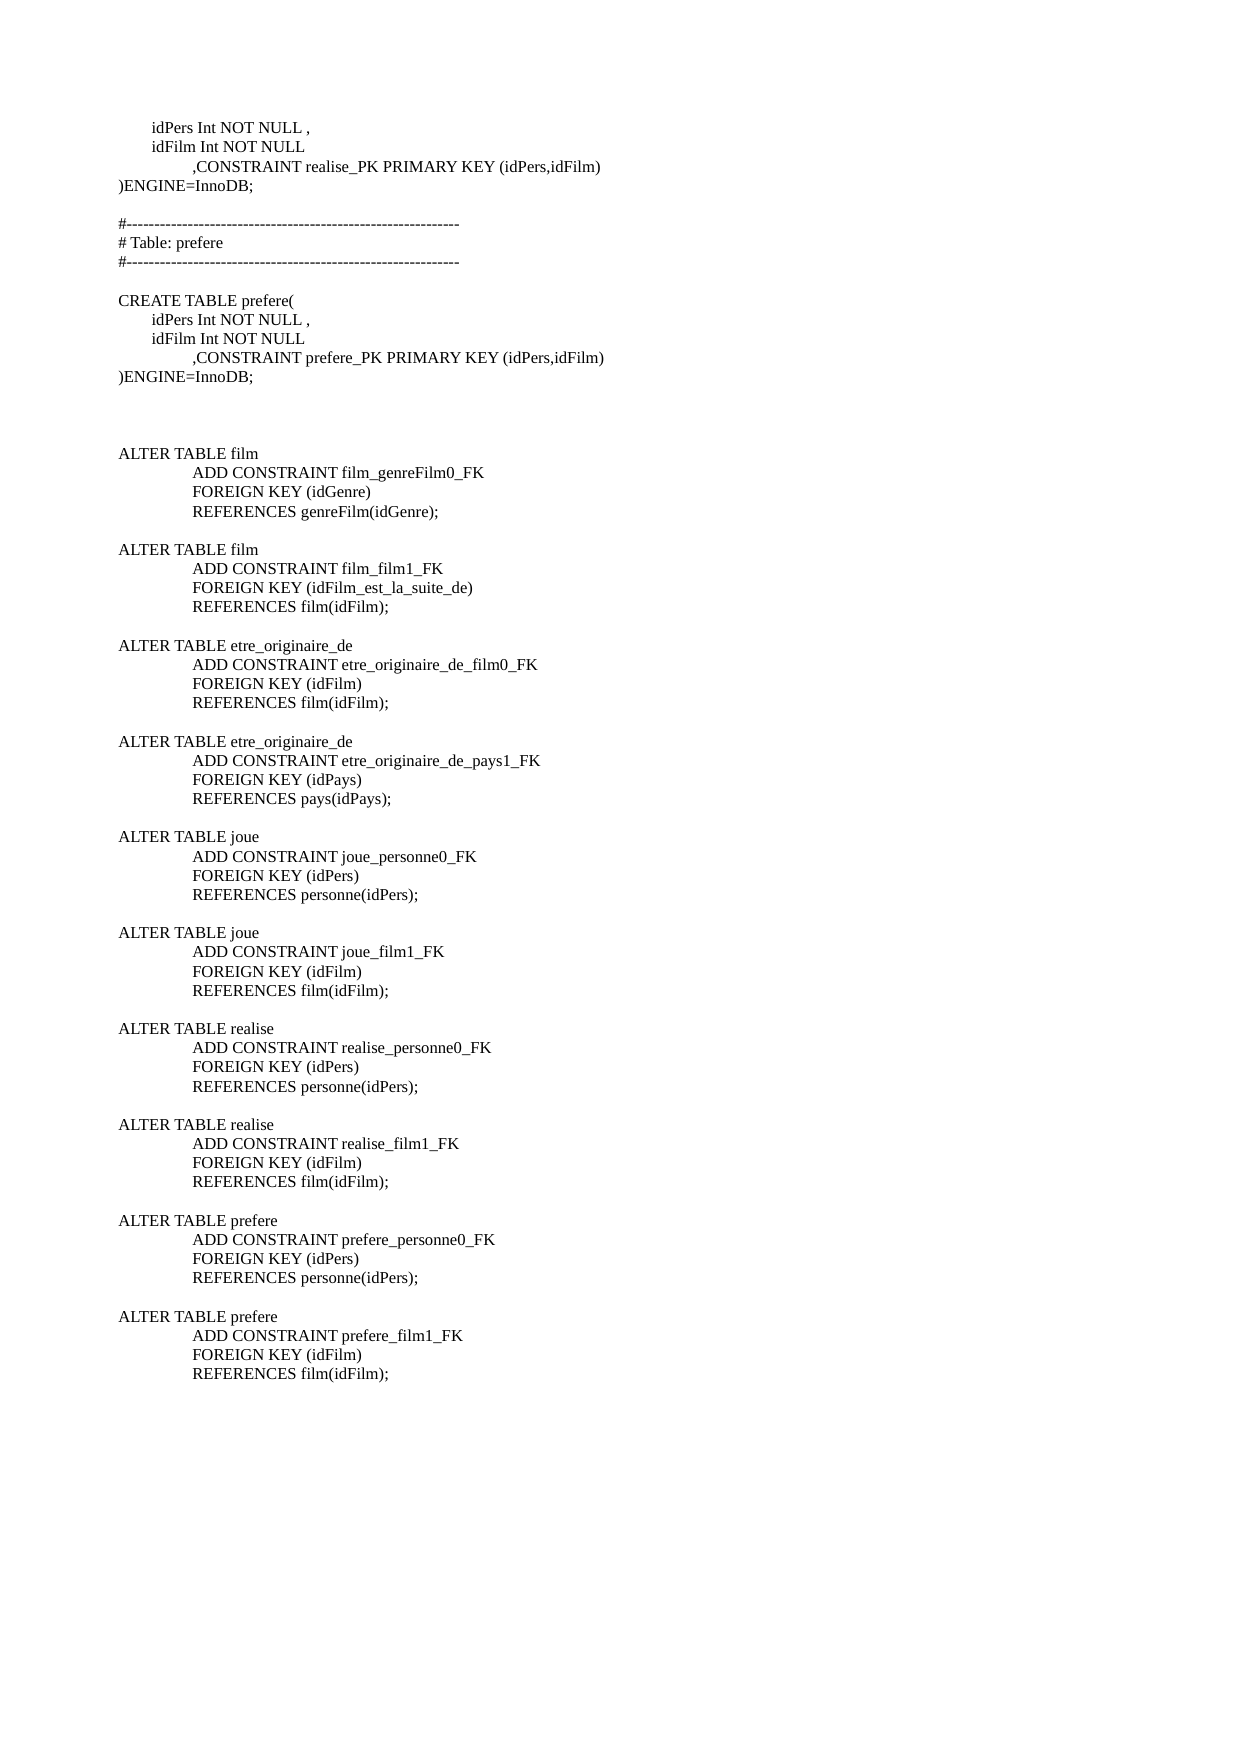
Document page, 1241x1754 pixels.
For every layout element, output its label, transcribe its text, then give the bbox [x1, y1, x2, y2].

text REFERENCES personne(idPers); [118, 885, 1122, 904]
text ALTER TABLE joue [118, 923, 1122, 942]
text ADD CONSTRAINT realise_personne0_FK [118, 1038, 1122, 1057]
text REFERENCES personne(idPers); [118, 1076, 1122, 1096]
text FOREIGN KEY (idGenre) [118, 482, 1122, 501]
text FOREIGN KEY (idPers) [118, 1057, 1122, 1076]
text ALTER TABLE prefere [118, 1211, 1122, 1230]
text )ENGINE=InnoDB; [118, 367, 1122, 386]
text ALTER TABLE film [118, 444, 1122, 463]
text ,CONSTRAINT prefere_PK PRIMARY KEY (idPers,idFilm) [118, 348, 1122, 367]
text ADD CONSTRAINT etre_originaire_de_film0_FK [118, 655, 1122, 674]
text ADD CONSTRAINT prefere_personne0_FK [118, 1230, 1122, 1249]
text #------------------------------------------------------------ [118, 214, 1122, 233]
text REFERENCES genreFilm(idGenre); [118, 501, 1122, 521]
text FOREIGN KEY (idPers) [118, 866, 1122, 885]
text FOREIGN KEY (idPers) [118, 1249, 1122, 1268]
text ALTER TABLE etre_originaire_de [118, 731, 1122, 751]
text idFilm Int NOT NULL [118, 329, 1122, 348]
text FOREIGN KEY (idFilm) [118, 961, 1122, 981]
text ADD CONSTRAINT film_film1_FK [118, 559, 1122, 578]
text FOREIGN KEY (idFilm_est_la_suite_de) [118, 578, 1122, 597]
text ADD CONSTRAINT realise_film1_FK [118, 1134, 1122, 1153]
text # Table: prefere [118, 233, 1122, 252]
text REFERENCES pays(idPays); [118, 789, 1122, 808]
text FOREIGN KEY (idPays) [118, 770, 1122, 789]
text idFilm Int NOT NULL [118, 137, 1122, 156]
text ALTER TABLE prefere [118, 1306, 1122, 1326]
text ALTER TABLE joue [118, 827, 1122, 846]
text ALTER TABLE realise [118, 1019, 1122, 1038]
text )ENGINE=InnoDB; [118, 176, 1122, 195]
text ADD CONSTRAINT etre_originaire_de_pays1_FK [118, 751, 1122, 770]
text REFERENCES film(idFilm); [118, 981, 1122, 1000]
text #------------------------------------------------------------ [118, 252, 1122, 271]
text ALTER TABLE realise [118, 1115, 1122, 1134]
text idPers Int NOT NULL , [118, 310, 1122, 329]
text ADD CONSTRAINT joue_personne0_FK [118, 846, 1122, 866]
text REFERENCES film(idFilm); [118, 597, 1122, 616]
text CREATE TABLE prefere( [118, 291, 1122, 310]
text idPers Int NOT NULL , [118, 118, 1122, 137]
text ADD CONSTRAINT joue_film1_FK [118, 942, 1122, 961]
text ADD CONSTRAINT prefere_film1_FK [118, 1326, 1122, 1345]
text FOREIGN KEY (idFilm) [118, 1153, 1122, 1172]
text ,CONSTRAINT realise_PK PRIMARY KEY (idPers,idFilm) [118, 156, 1122, 176]
text ALTER TABLE etre_originaire_de [118, 636, 1122, 655]
text REFERENCES film(idFilm); [118, 693, 1122, 712]
text FOREIGN KEY (idFilm) [118, 674, 1122, 693]
text ALTER TABLE film [118, 540, 1122, 559]
text REFERENCES personne(idPers); [118, 1268, 1122, 1287]
text FOREIGN KEY (idFilm) [118, 1345, 1122, 1364]
text REFERENCES film(idFilm); [118, 1364, 1122, 1383]
text REFERENCES film(idFilm); [118, 1172, 1122, 1191]
text ADD CONSTRAINT film_genreFilm0_FK [118, 463, 1122, 482]
